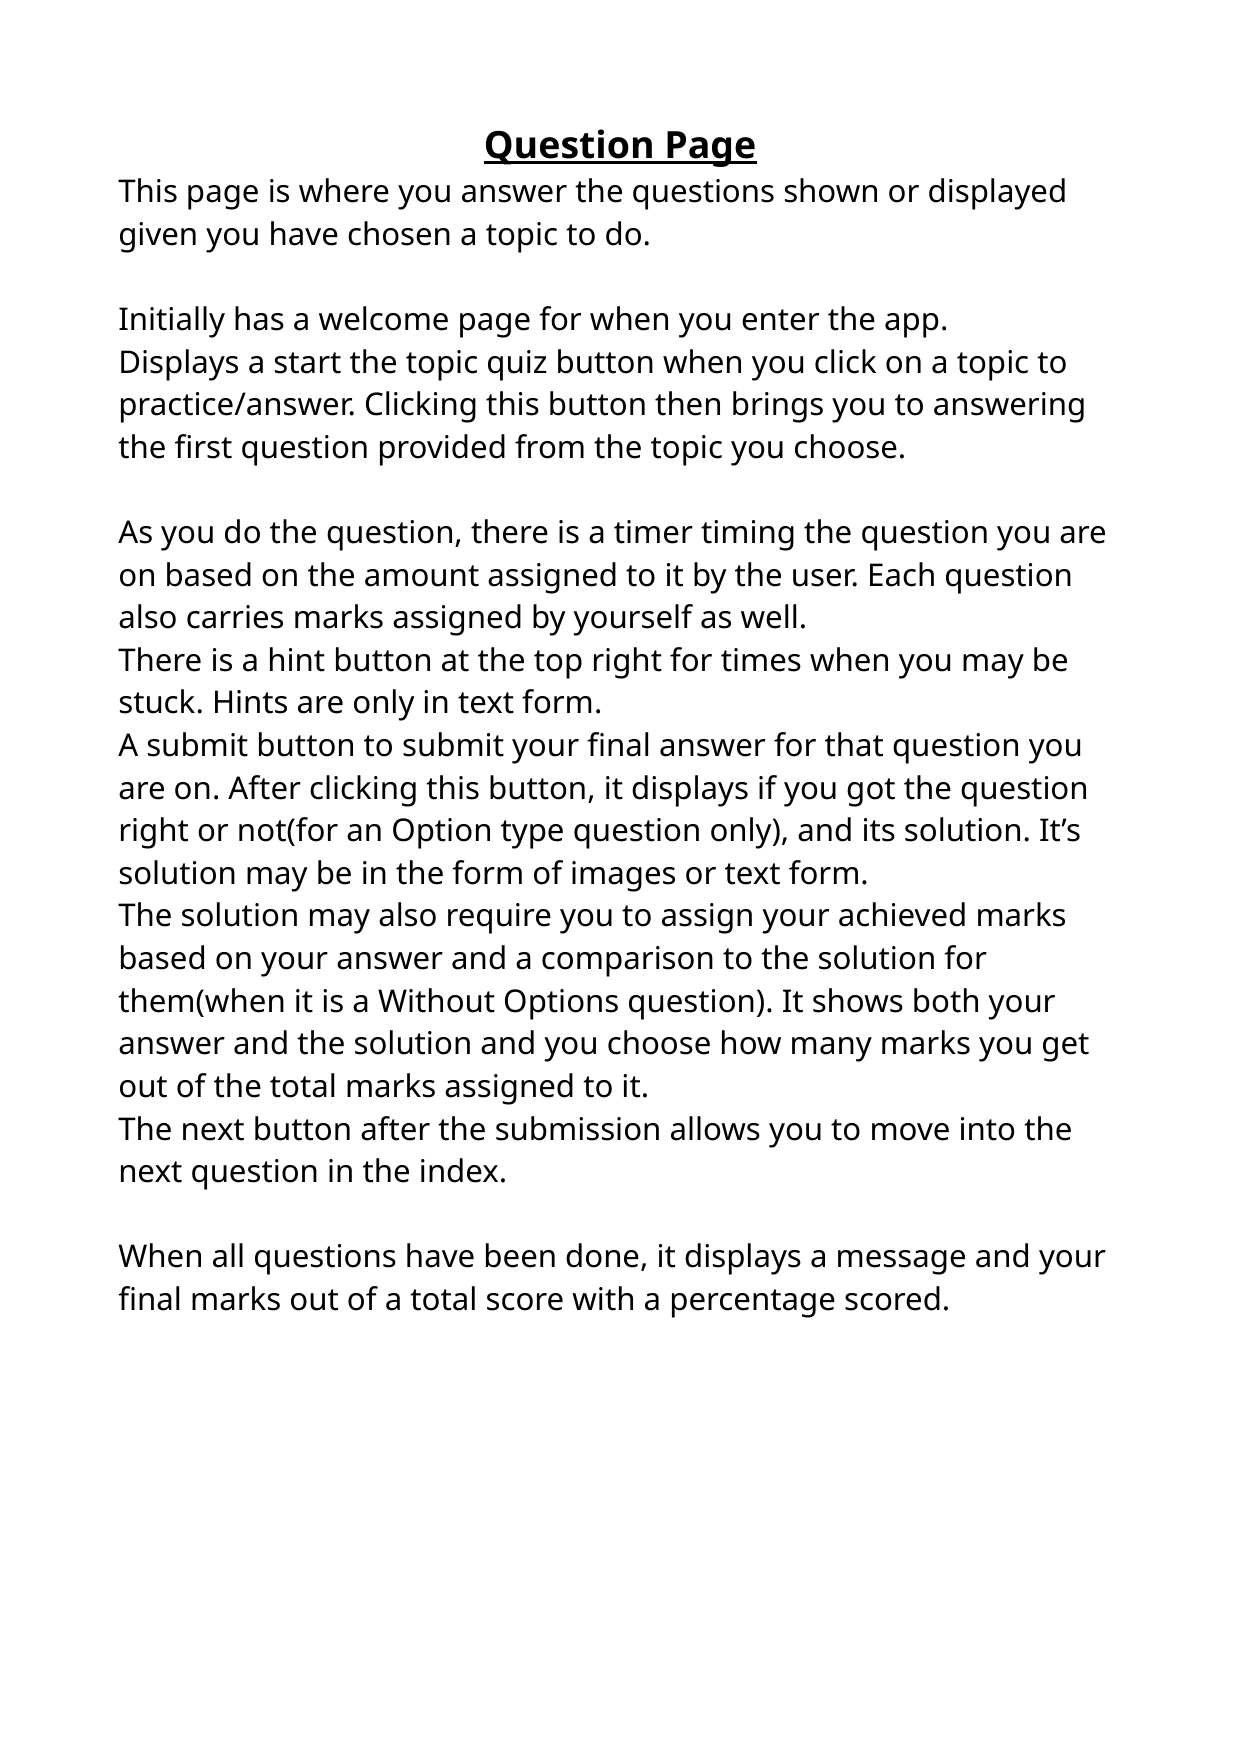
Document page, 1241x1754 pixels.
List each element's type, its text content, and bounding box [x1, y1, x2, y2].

text Initially has a welcome page for when you enter the app. [118, 297, 1122, 339]
text This page is where you answer the questions shown or displayed given you have chosen a topic to do. [118, 169, 1122, 254]
text A submit button to submit your final answer for that question you are on. After clicking this button, it displays if you got the question right or not(for an Option type question only), and its solution. It’s solution may be in the form of images or text form. [118, 723, 1122, 893]
text When all questions have been done, it displays a message and your final marks out of a total score with a percentage scored. [118, 1234, 1122, 1319]
text As you do the question, there is a timer timing the question you are on based on the amount assigned to it by the user. Each question also carries marks assigned by yourself as well. [118, 510, 1122, 638]
text Question Page [118, 118, 1122, 169]
text Displays a start the topic quiz button when you click on a topic to practice/answer. Clicking this button then brings you to answering the first question provided from the topic you choose. [118, 339, 1122, 467]
text There is a hint button at the top right for times when you may be stuck. Hints are only in text form. [118, 638, 1122, 723]
text The solution may also require you to assign your achieved marks based on your answer and a comparison to the solution for them(when it is a Without Options question). It shows both your answer and the solution and you choose how many marks you get out of the total marks assigned to it. [118, 893, 1122, 1106]
text The next button after the submission allows you to move into the next question in the index. [118, 1106, 1122, 1192]
